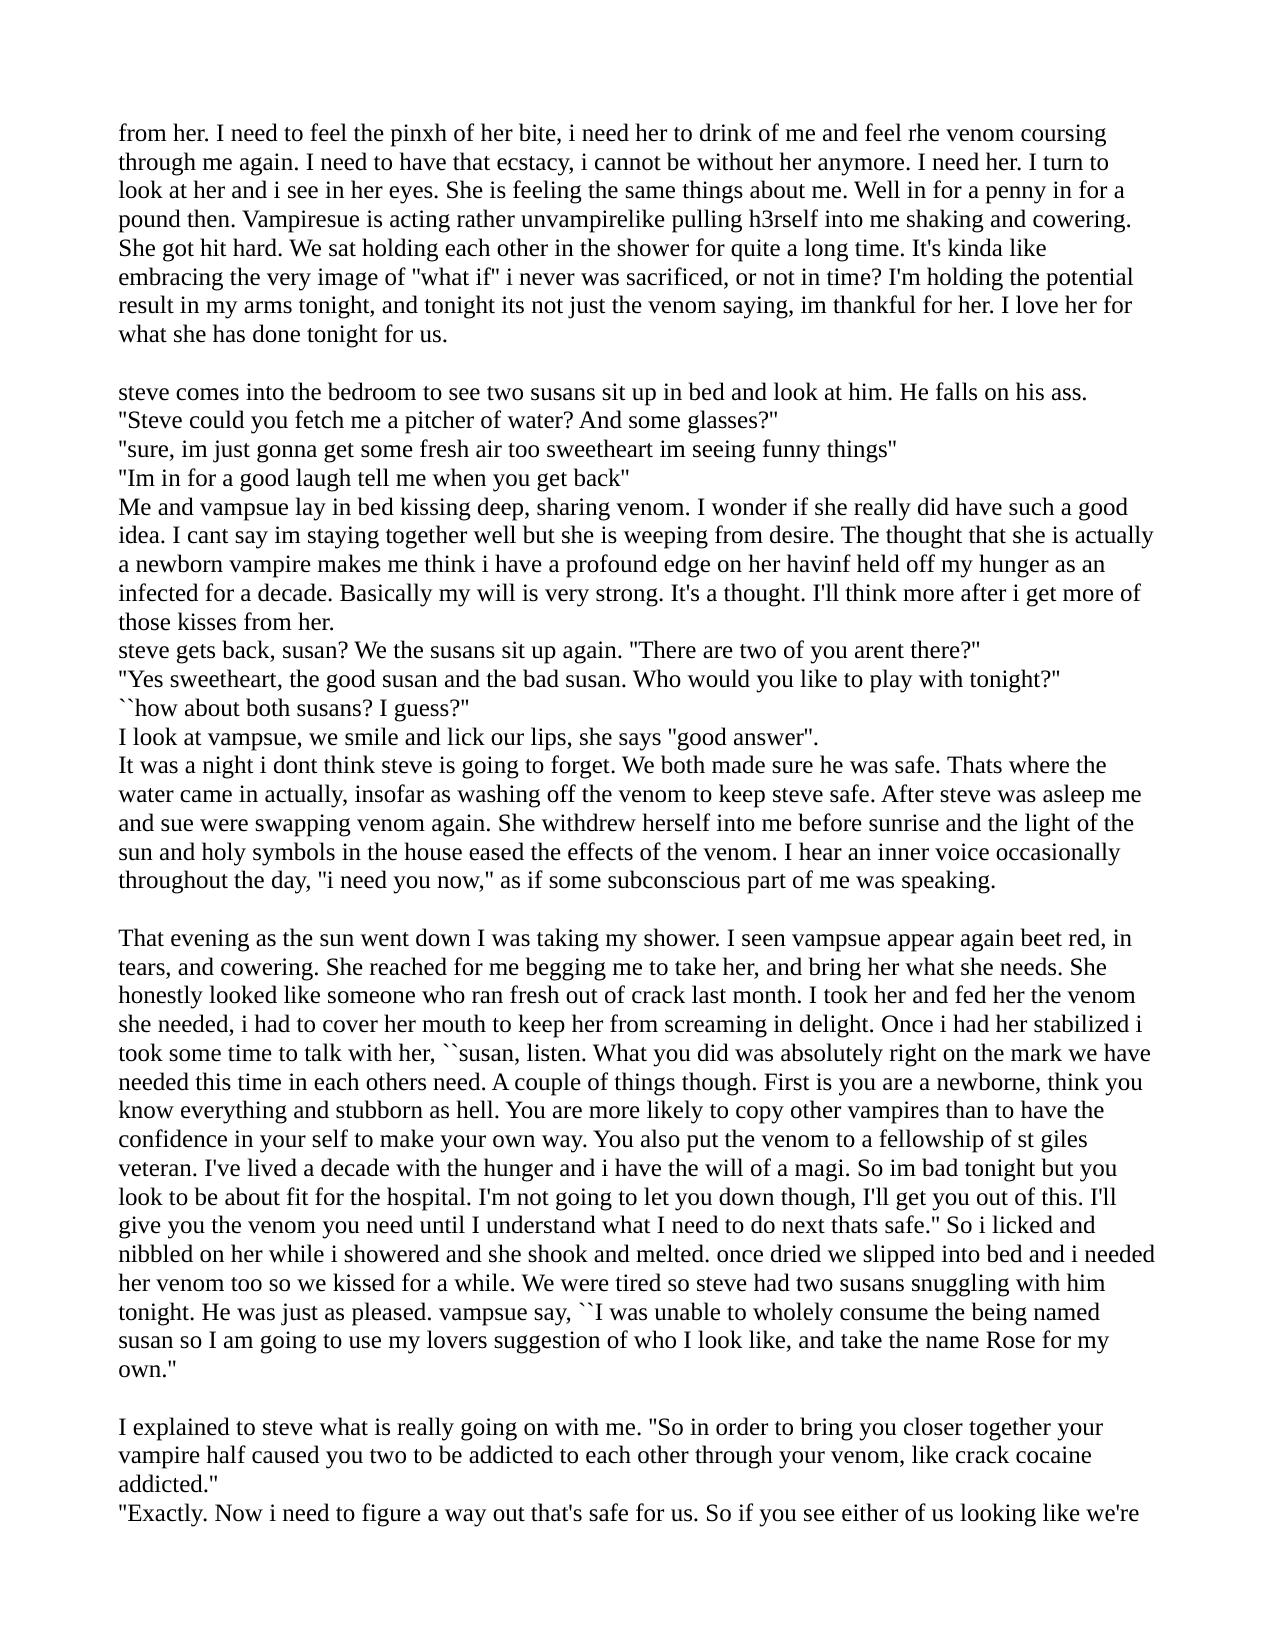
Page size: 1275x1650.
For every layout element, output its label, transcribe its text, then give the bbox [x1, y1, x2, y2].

text ''Im in for a good laugh tell me when you get back'' [118, 463, 1157, 492]
text ''Yes sweetheart, the good susan and the bad susan. Who would you like to play with tonight?'' [118, 664, 1157, 693]
text I look at vampsue, we smile and lick our lips, she says ''good answer''. [118, 722, 1157, 751]
text steve comes into the bedroom to see two susans sit up in bed and look at him. He falls on his ass. ''Steve could you fetch me a pitcher of water? And some glasses?'' [118, 377, 1157, 434]
text That evening as the sun went down I was taking my shower. I seen vampsue appear again beet red, in tears, and cowering. She reached for me begging me to take her, and bring her what she needs. She honestly looked like someone who ran fresh out of crack last month. I took her and fed her the venom she needed, i had to cover her mouth to keep her from screaming in delight. Once i had her stabilized i took some time to talk with her, ``susan, listen. What you did was absolutely right on the mark we have needed this time in each others need. A couple of things though. First is you are a newborne, think you know everything and stubborn as hell. You are more likely to copy other vampires than to have the confidence in your self to make your own way. You also put the venom to a fellowship of st giles veteran. I've lived a decade with the hunger and i have the will of a magi. So im bad tonight but you look to be about fit for the hospital. I'm not going to let you down though, I'll get you out of this. I'll give you the venom you need until I understand what I need to do next thats safe.'' So i licked and nibbled on her while i showered and she shook and melted. once dried we slipped into bed and i needed her venom too so we kissed for a while. We were tired so steve had two susans snuggling with him tonight. He was just as pleased. vampsue say, ``I was unable to wholely consume the being named susan so I am going to use my lovers suggestion of who I look like, and take the name Rose for my own.'' [118, 923, 1157, 1383]
text steve gets back, susan? We the susans sit up again. ''There are two of you arent there?'' [118, 636, 1157, 664]
text from her. I need to feel the pinxh of her bite, i need her to drink of me and feel rhe venom coursing through me again. I need to have that ecstacy, i cannot be without her anymore. I need her. I turn to look at her and i see in her eyes. She is feeling the same things about me. Well in for a penny in for a pound then. Vampiresue is acting rather unvampirelike pulling h3rself into me shaking and cowering. She got hit hard. We sat holding each other in the shower for quite a long time. It's kinda like embracing the very image of ''what if'' i never was sacrificed, or not in time? I'm holding the potential result in my arms tonight, and tonight its not just the venom saying, im thankful for her. I love her for what she has done tonight for us. [118, 118, 1157, 348]
text I explained to steve what is really going on with me. ''So in order to bring you closer together your vampire half caused you two to be addicted to each other through your venom, like crack cocaine addicted.'' [118, 1412, 1157, 1498]
text ''Exactly. Now i need to figure a way out that's safe for us. So if you see either of us looking like we're [118, 1498, 1157, 1527]
text It was a night i dont think steve is going to forget. We both made sure he was safe. Thats where the water came in actually, insofar as washing off the venom to keep steve safe. After steve was asleep me and sue were swapping venom again. She withdrew herself into me before sunrise and the light of the sun and holy symbols in the house eased the effects of the venom. I hear an inner voice occasionally throughout the day, ''i need you now,'' as if some subconscious part of me was speaking. [118, 751, 1157, 894]
text ``how about both susans? I guess?'' [118, 693, 1157, 722]
text Me and vampsue lay in bed kissing deep, sharing venom. I wonder if she really did have such a good idea. I cant say im staying together well but she is weeping from desire. The thought that she is actually a newborn vampire makes me think i have a profound edge on her havinf held off my hunger as an infected for a decade. Basically my will is very strong. It's a thought. I'll think more after i get more of those kisses from her. [118, 492, 1157, 636]
text ''sure, im just gonna get some fresh air too sweetheart im seeing funny things'' [118, 434, 1157, 463]
